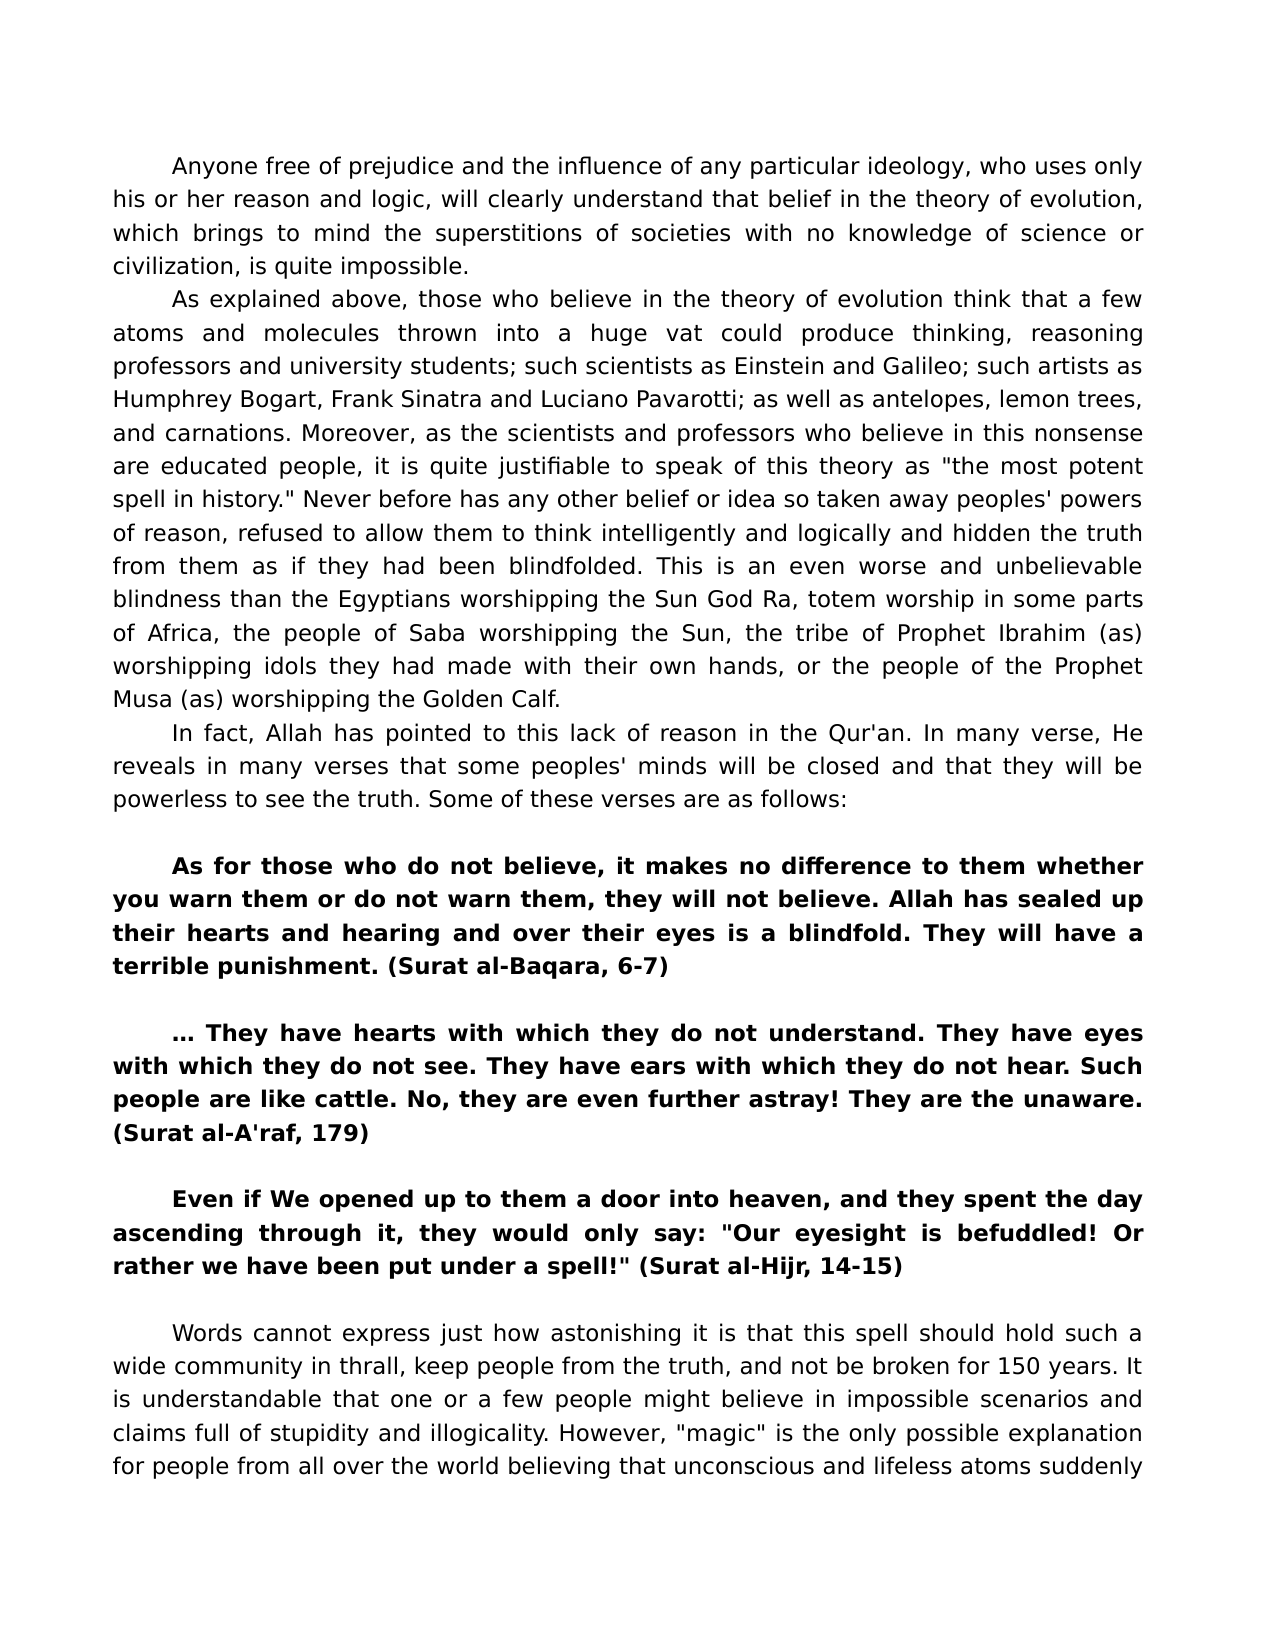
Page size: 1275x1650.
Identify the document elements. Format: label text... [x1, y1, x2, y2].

text Anyone free of prejudice and the influence of any particular ideology, who uses only his or her reason and logic, will clearly understand that belief in the theory of evolution, which brings to mind the superstitions of societies with no knowledge of science or civilization, is quite impossible. [112, 148, 1145, 281]
text In fact, Allah has pointed to this lack of reason in the Qur'an. In many verse, He reveals in many verses that some peoples' minds will be closed and that they will be powerless to see the truth. Some of these verses are as follows: [112, 714, 1145, 814]
text … They have hearts with which they do not understand. They have eyes with which they do not see. They have ears with which they do not hear. Such people are like cattle. No, they are even further astray! They are the unaware. (Surat al-A'raf, 179) [112, 1014, 1145, 1148]
text Words cannot express just how astonishing it is that this spell should hold such a wide community in thrall, keep people from the truth, and not be broken for 150 years. It is understandable that one or a few people might believe in impossible scenarios and claims full of stupidity and illogicality. However, "magic" is the only possible explanation for people from all over the world believing that unconscious and lifeless atoms suddenly [112, 1314, 1145, 1481]
text Even if We opened up to them a door into heaven, and they spent the day ascending through it, they would only say: "Our eyesight is befuddled! Or rather we have been put under a spell!" (Surat al-Hijr, 14-15) [112, 1181, 1145, 1281]
text As for those who do not believe, it makes no difference to them whether you warn them or do not warn them, they will not believe. Allah has sealed up their hearts and hearing and over their eyes is a blindfold. They will have a terrible punishment. (Surat al-Baqara, 6-7) [112, 848, 1145, 981]
text As explained above, those who believe in the theory of evolution think that a few atoms and molecules thrown into a huge vat could produce thinking, reasoning professors and university students; such scientists as Einstein and Galileo; such artists as Humphrey Bogart, Frank Sinatra and Luciano Pavarotti; as well as antelopes, lemon trees, and carnations. Moreover, as the scientists and professors who believe in this nonsense are educated people, it is quite justifiable to speak of this theory as "the most potent spell in history." Never before has any other belief or idea so taken away peoples' powers of reason, refused to allow them to think intelligently and logically and hidden the truth from them as if they had been blindfolded. This is an even worse and unbelievable blindness than the Egyptians worshipping the Sun God Ra, totem worship in some parts of Africa, the people of Saba worshipping the Sun, the tribe of Prophet Ibrahim (as) worshipping idols they had made with their own hands, or the people of the Prophet Musa (as) worshipping the Golden Calf. [112, 281, 1145, 714]
